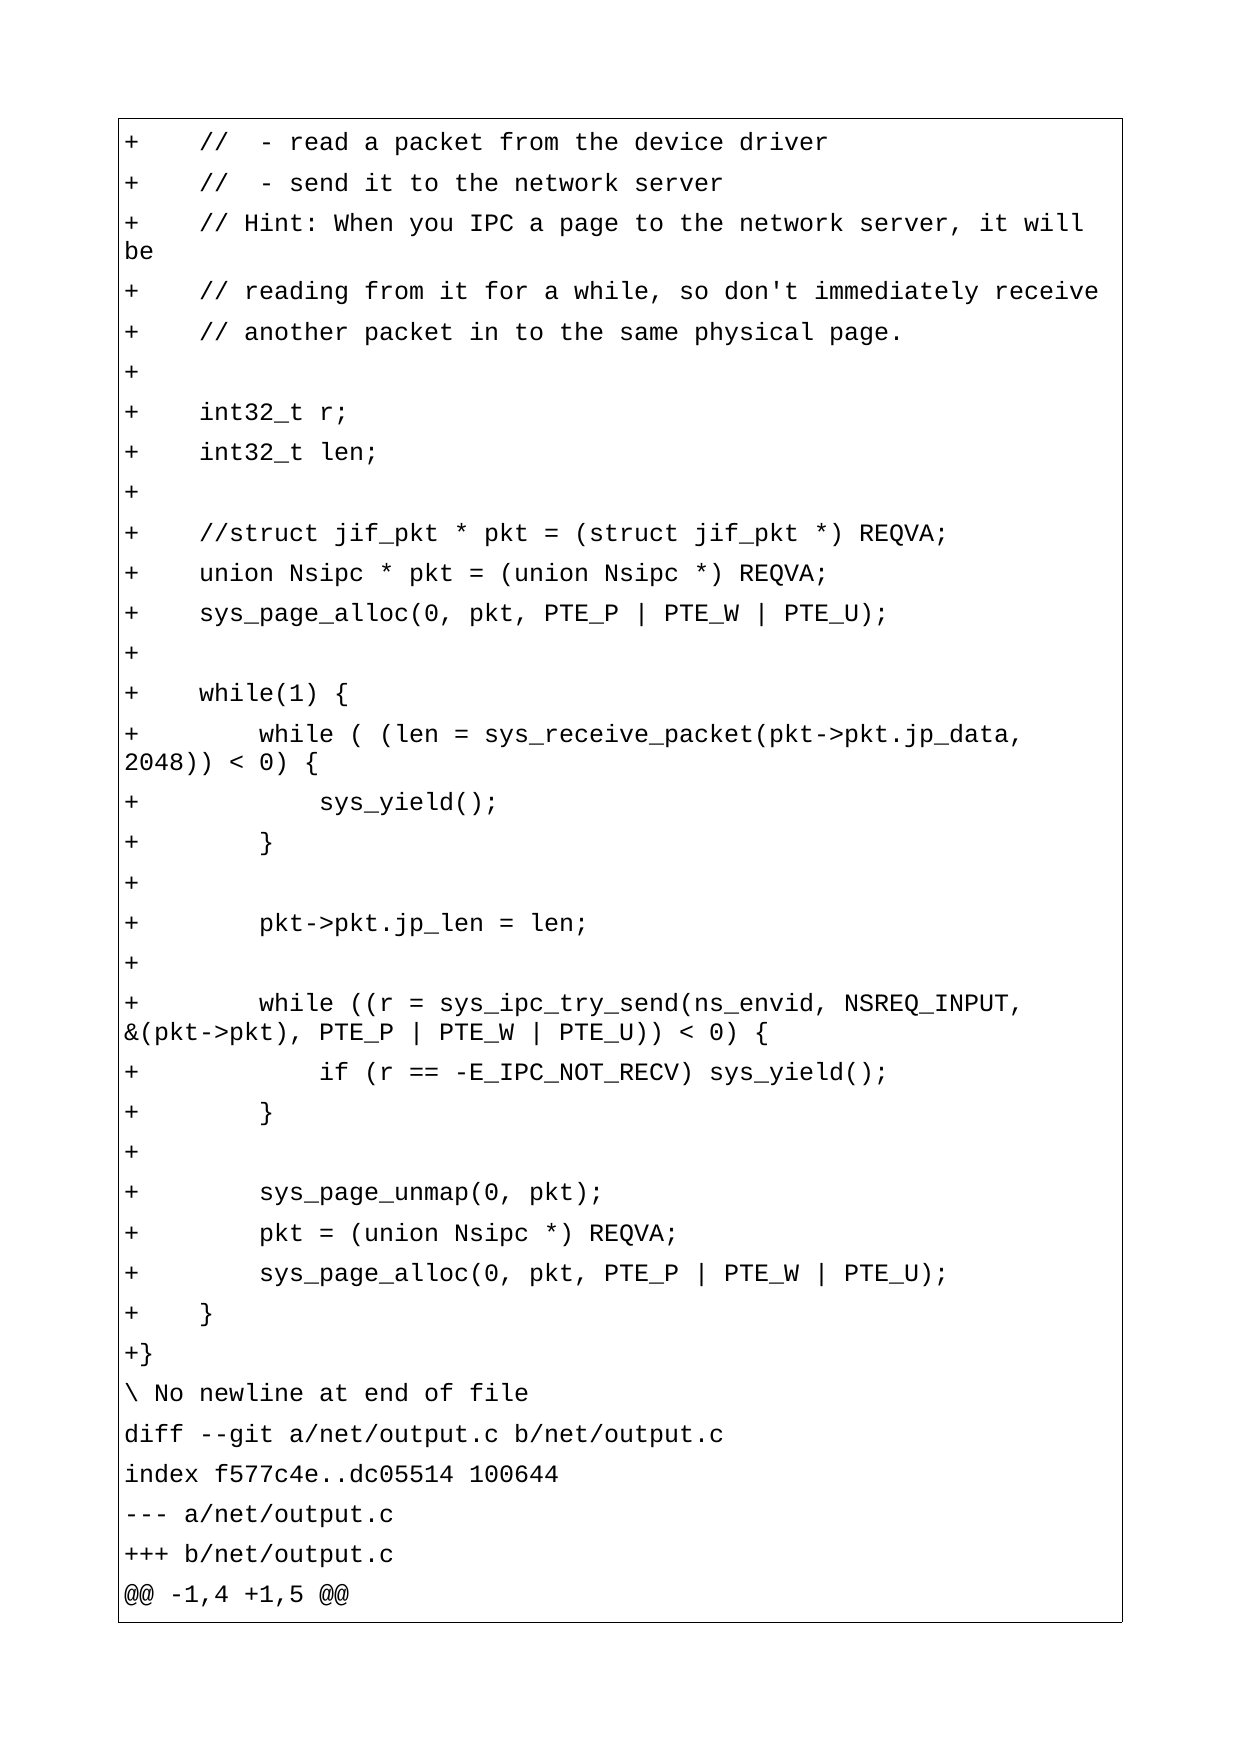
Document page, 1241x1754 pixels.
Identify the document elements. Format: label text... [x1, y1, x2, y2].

table_header + // - read a packet from the device driver + // - send it to the network server + // Hint: When you IPC a page to the network server, it will be + // reading from it for a while, so don't immediately receive + // another packet in to the same physical page. + + int32_t r; + int32_t len; + + //struct jif_pkt * pkt = (struct jif_pkt *) REQVA; + union Nsipc * pkt = (union Nsipc *) REQVA; + sys_page_alloc(0, pkt, PTE_P | PTE_W | PTE_U); + + while(1) { + while ( (len = sys_receive_packet(pkt->pkt.jp_data, 2048)) < 0) { + sys_yield(); + } + + pkt->pkt.jp_len = len; + + while ((r = sys_ipc_try_send(ns_envid, NSREQ_INPUT, &(pkt->pkt), PTE_P | PTE_W | PTE_U)) < 0) { + if (r == -E_IPC_NOT_RECV) sys_yield(); + } + + sys_page_unmap(0, pkt); + pkt = (union Nsipc *) REQVA; + sys_page_alloc(0, pkt, PTE_P | PTE_W | PTE_U); + } +} \ No newline at end of file diff --git a/net/output.c b/net/output.c index f577c4e..dc05514 100644 --- a/net/output.c +++ b/net/output.c @@ -1,4 +1,5 @@ [119, 119, 1122, 1622]
